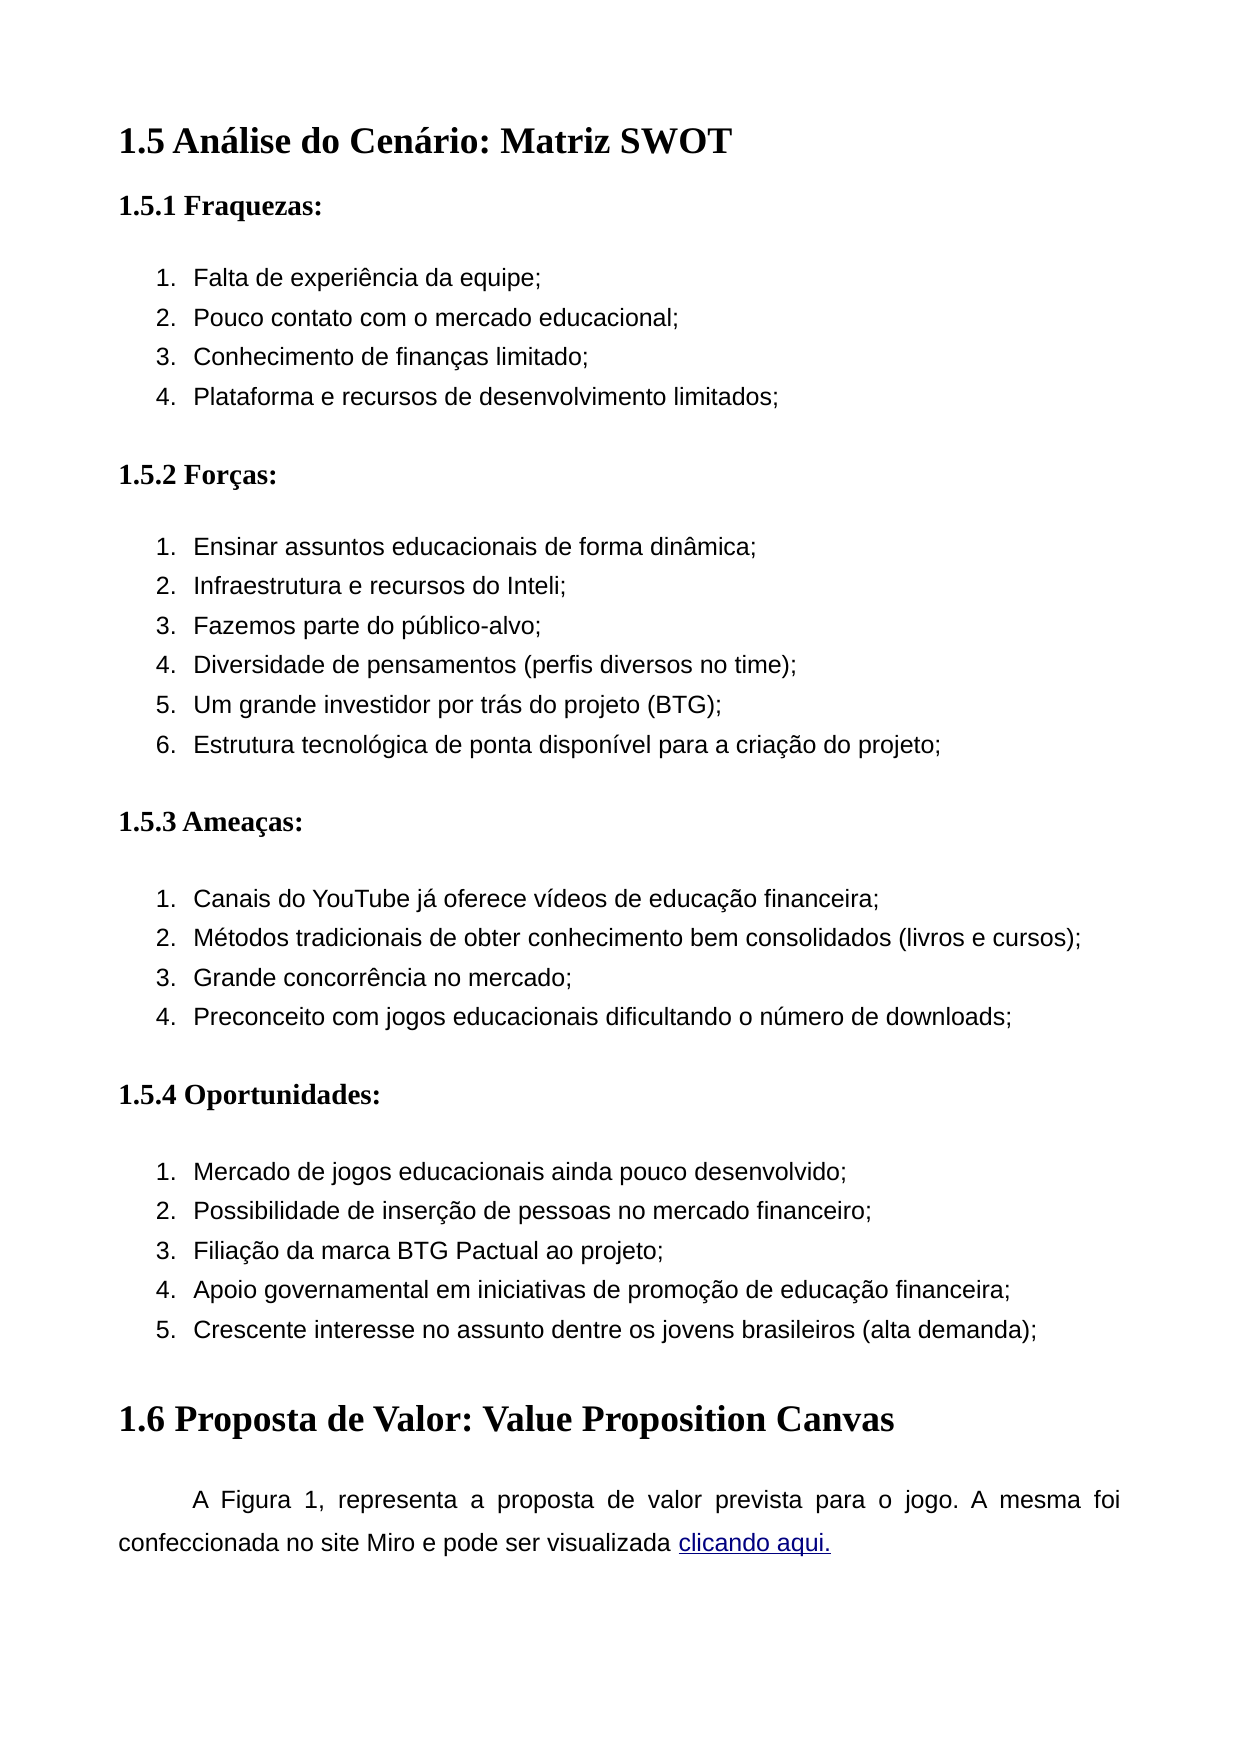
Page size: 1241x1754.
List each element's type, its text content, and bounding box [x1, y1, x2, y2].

list Falta de experiência da equipe; [156, 263, 1122, 292]
list Pouco contato com o mercado educacional; [156, 303, 1122, 331]
list Diversidade de pensamentos (perfis diversos no time); [156, 650, 1122, 679]
list Conhecimento de finanças limitado; [156, 342, 1122, 371]
list Fazemos parte do público-alvo; [156, 611, 1122, 639]
list Ensinar assuntos educacionais de forma dinâmica; [156, 532, 1122, 560]
list Métodos tradicionais de obter conhecimento bem consolidados (livros e cursos); [156, 923, 1122, 952]
list Apoio governamental em iniciativas de promoção de educação financeira; [156, 1275, 1122, 1304]
list Estrutura tecnológica de ponta disponível para a criação do projeto; [156, 729, 1122, 758]
list Crescente interesse no assunto dentre os jovens brasileiros (alta demanda); [156, 1315, 1122, 1343]
list Mercado de jogos educacionais ainda pouco desenvolvido; [156, 1156, 1122, 1185]
subtitle 1.5.3 Ameaças: [118, 804, 1122, 838]
list Filiação da marca BTG Pactual ao projeto; [156, 1236, 1122, 1264]
list Infraestrutura e recursos do Inteli; [156, 571, 1122, 600]
list Plataforma e recursos de desenvolvimento limitados; [156, 382, 1122, 411]
subtitle 1.5.2 Forças: [118, 457, 1122, 490]
list Um grande investidor por trás do projeto (BTG); [156, 690, 1122, 719]
text A Figura 1, representa a proposta de valor prevista para o jogo. A mesma foi confeccionada no site Miro e pode ser visualizada clicando aqui. [118, 1485, 1122, 1557]
list Grande concorrência no mercado; [156, 963, 1122, 992]
list Canais do YouTube já oferece vídeos de educação financeira; [156, 884, 1122, 912]
list Possibilidade de inserção de pessoas no mercado financeiro; [156, 1196, 1122, 1225]
subtitle 1.6 Proposta de Valor: Value Proposition Canvas [118, 1396, 1122, 1439]
subtitle 1.5.1 Fraquezas: [118, 188, 1122, 222]
subtitle 1.5.4 Oportunidades: [118, 1077, 1122, 1111]
list Preconceito com jogos educacionais dificultando o número de downloads; [156, 1002, 1122, 1031]
subtitle 1.5 Análise do Cenário: Matriz SWOT [118, 118, 1122, 161]
